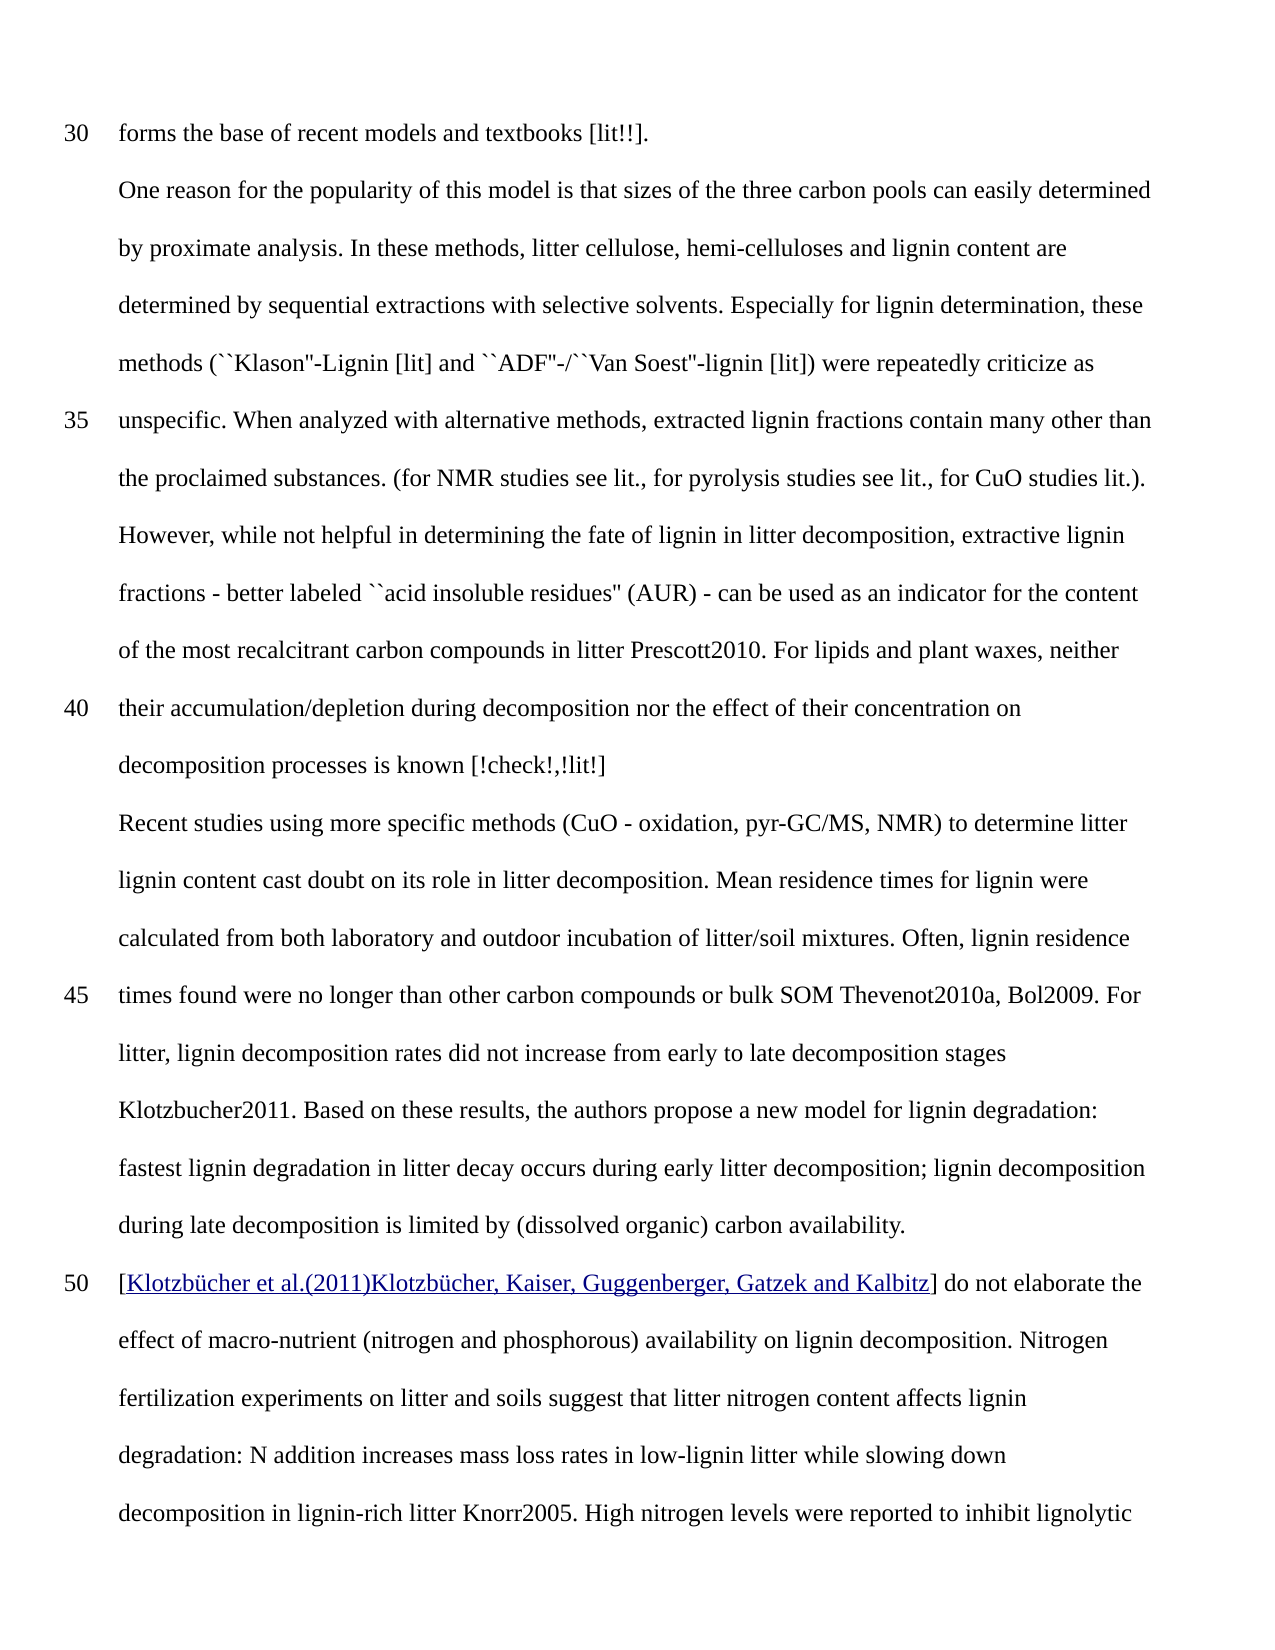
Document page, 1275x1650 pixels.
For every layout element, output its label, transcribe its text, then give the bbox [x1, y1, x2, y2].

text One reason for the popularity of this model is that sizes of the three carbon pools can easily determined by proximate analysis. In these methods, litter cellulose, hemi-celluloses and lignin content are determined by sequential extractions with selective solvents. Especially for lignin determination, these methods (``Klason''-Lignin [lit] and ``ADF''-/``Van Soest''-lignin [lit]) were repeatedly criticize as unspecific. When analyzed with alternative methods, extracted lignin fractions contain many other than the proclaimed substances. (for NMR studies see lit., for pyrolysis studies see lit., for CuO studies lit.). However, while not helpful in determining the fate of lignin in litter decomposition, extractive lignin fractions - better labeled ``acid insoluble residues'' (AUR) - can be used as an indicator for the content of the most recalcitrant carbon compounds in litter Prescott2010. For lipids and plant waxes, neither their accumulation/depletion during decomposition nor the effect of their concentration on decomposition processes is known [!check!,!lit!] [118, 176, 1157, 779]
text forms the base of recent models and textbooks [lit!!]. [118, 118, 1157, 147]
text [Klotzbücher et al.(2011)Klotzbücher, Kaiser, Guggenberger, Gatzek and Kalbitz] do not elaborate the effect of macro-nutrient (nitrogen and phosphorous) availability on lignin decomposition. Nitrogen fertilization experiments on litter and soils suggest that litter nitrogen content affects lignin degradation: N addition increases mass loss rates in low-lignin litter while slowing down decomposition in lignin-rich litter Knorr2005. High nitrogen levels were reported to inhibit lignolytic [118, 1268, 1157, 1527]
text Recent studies using more specific methods (CuO - oxidation, pyr-GC/MS, NMR) to determine litter lignin content cast doubt on its role in litter decomposition. Mean residence times for lignin were calculated from both laboratory and outdoor incubation of litter/soil mixtures. Often, lignin residence times found were no longer than other carbon compounds or bulk SOM Thevenot2010a, Bol2009. For litter, lignin decomposition rates did not increase from early to late decomposition stages Klotzbucher2011. Based on these results, the authors propose a new model for lignin degradation: fastest lignin degradation in litter decay occurs during early litter decomposition; lignin decomposition during late decomposition is limited by (dissolved organic) carbon availability. [118, 808, 1157, 1239]
